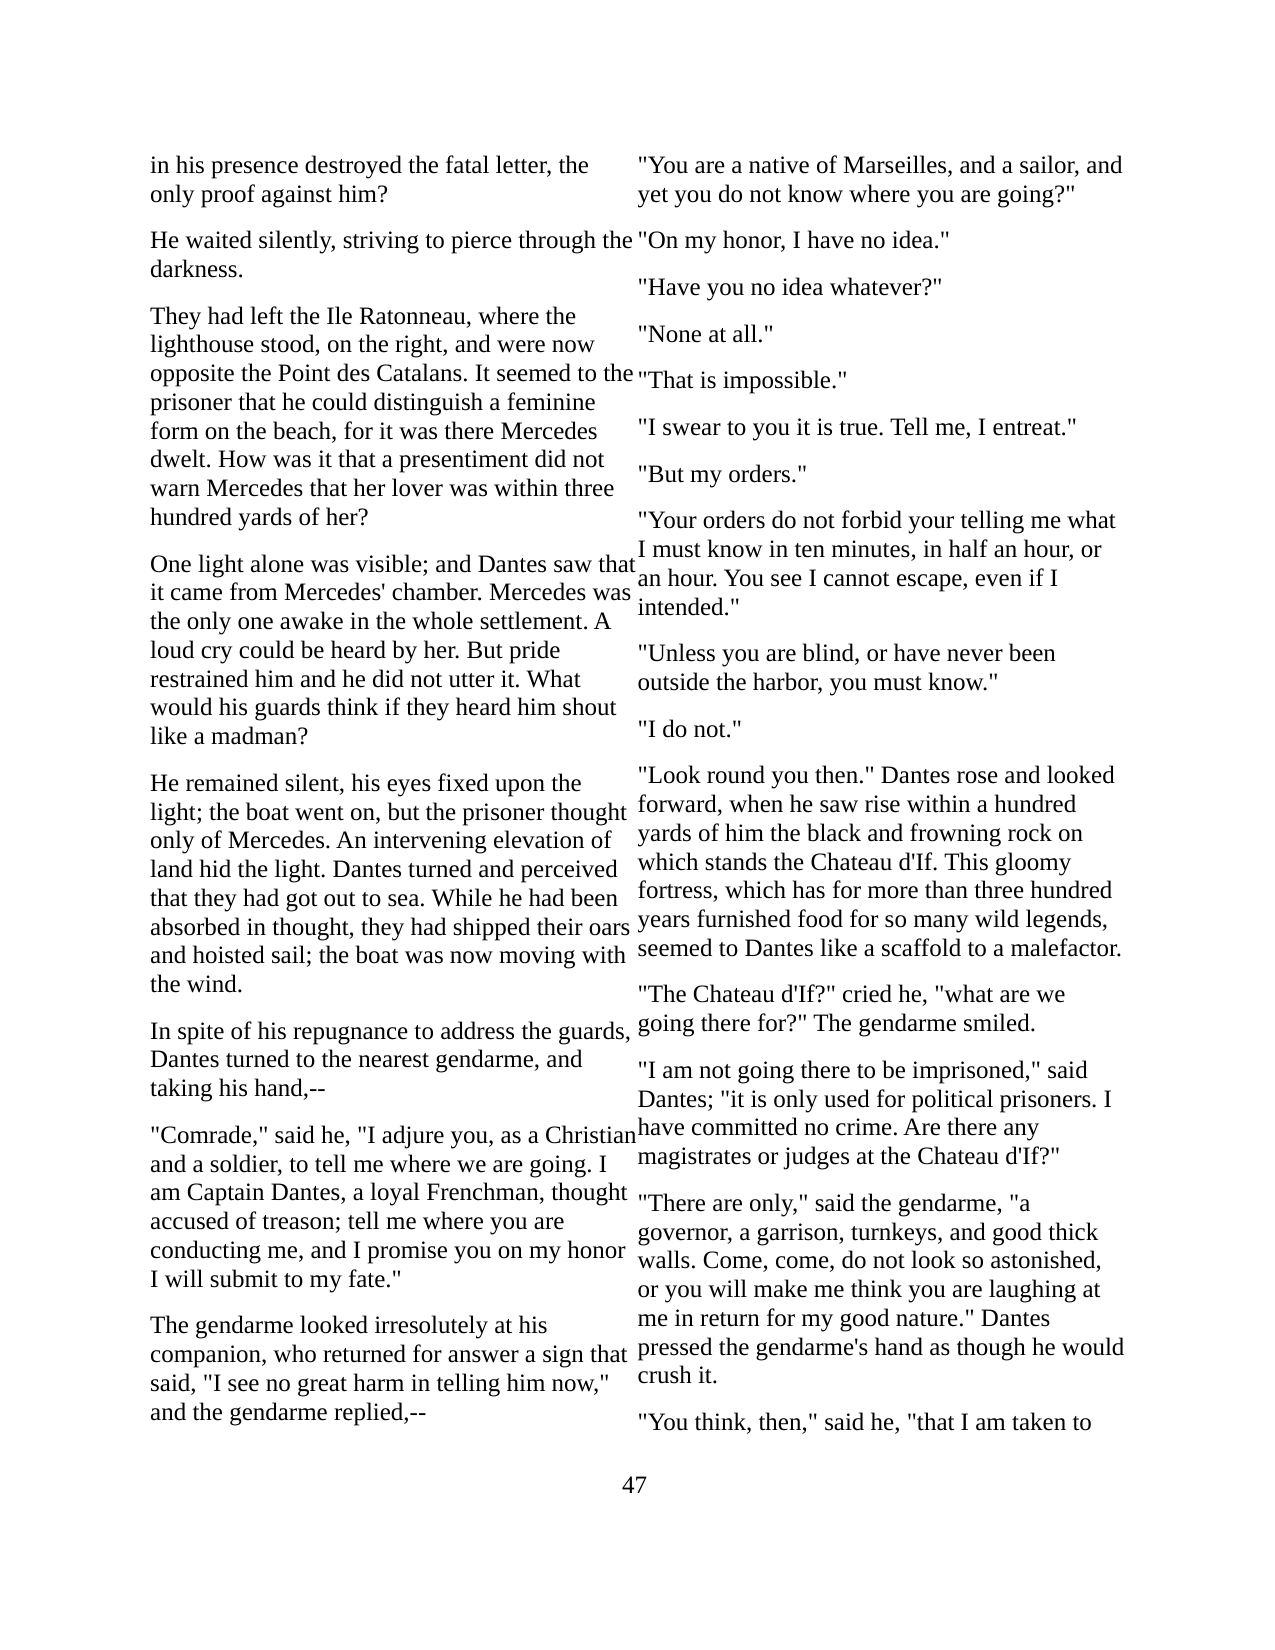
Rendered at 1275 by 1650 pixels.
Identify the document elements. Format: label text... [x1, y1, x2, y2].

text "That is impossible." [637, 365, 1125, 394]
text "Comrade," said he, "I adjure you, as a Christian and a soldier, to tell me where we are going. I am Captain Dantes, a loyal Frenchman, thought accused of treason; tell me where you are conducting me, and I promise you on my honor I will submit to my fate." [150, 1120, 637, 1292]
text He remained silent, his eyes fixed upon the light; the boat went on, but the prisoner thought only of Mercedes. An intervening elevation of land hid the light. Dantes turned and perceived that they had got out to sea. While he had been absorbed in thought, they had shipped their oars and hoisted sail; the boat was now moving with the wind. [150, 768, 637, 998]
text "On my honor, I have no idea." [637, 225, 1125, 254]
text in his presence destroyed the fatal letter, the only proof against him? [150, 150, 637, 207]
text "I swear to you it is true. Tell me, I entreat." [637, 412, 1125, 441]
text "But my orders." [637, 459, 1125, 487]
text "Look round you then." Dantes rose and looked forward, when he saw rise within a hundred yards of him the black and frowning rock on which stands the Chateau d'If. This gloomy fortress, which has for more than three hundred years furnished food for so many wild legends, seemed to Dantes like a scaffold to a malefactor. [637, 760, 1125, 962]
text "None at all." [637, 319, 1125, 347]
text He waited silently, striving to pierce through the darkness. [150, 225, 637, 283]
text "I do not." [637, 714, 1125, 742]
text "I am not going there to be imprisoned," said Dantes; "it is only used for political prisoners. I have committed no crime. Are there any magistrates or judges at the Chateau d'If?" [637, 1055, 1125, 1170]
text "You are a native of Marseilles, and a sailor, and yet you do not know where you are going?" [637, 150, 1125, 207]
text "There are only," said the gendarme, "a governor, a garrison, turnkeys, and good thick walls. Come, come, do not look so astonished, or you will make me think you are laughing at me in return for my good nature." Dantes pressed the gendarme's hand as though he would crush it. [637, 1188, 1125, 1389]
text In spite of his repugnance to address the guards, Dantes turned to the nearest gendarme, and taking his hand,-- [150, 1016, 637, 1102]
text "You think, then," said he, "that I am taken to [637, 1407, 1125, 1436]
text "Unless you are blind, or have never been outside the harbor, you must know." [637, 638, 1125, 696]
text The gendarme looked irresolutely at his companion, who returned for answer a sign that said, "I see no great harm in telling him now," and the gendarme replied,-- [150, 1310, 637, 1425]
text They had left the Ile Ratonneau, where the lighthouse stood, on the right, and were now opposite the Point des Catalans. It seemed to the prisoner that he could distinguish a feminine form on the beach, for it was there Mercedes dwelt. How was it that a presentiment did not warn Mercedes that her lover was within three hundred yards of her? [150, 301, 637, 531]
text "The Chateau d'If?" cried he, "what are we going there for?" The gendarme smiled. [637, 979, 1125, 1037]
text One light alone was visible; and Dantes saw that it came from Mercedes' chamber. Mercedes was the only one awake in the whole settlement. A loud cry could be heard by her. But pride restrained him and he did not utter it. What would his guards think if they heard him shout like a madman? [150, 549, 637, 750]
text "Your orders do not forbid your telling me what I must know in ten minutes, in half an hour, or an hour. You see I cannot escape, even if I intended." [637, 505, 1125, 620]
text "Have you no idea whatever?" [637, 272, 1125, 301]
